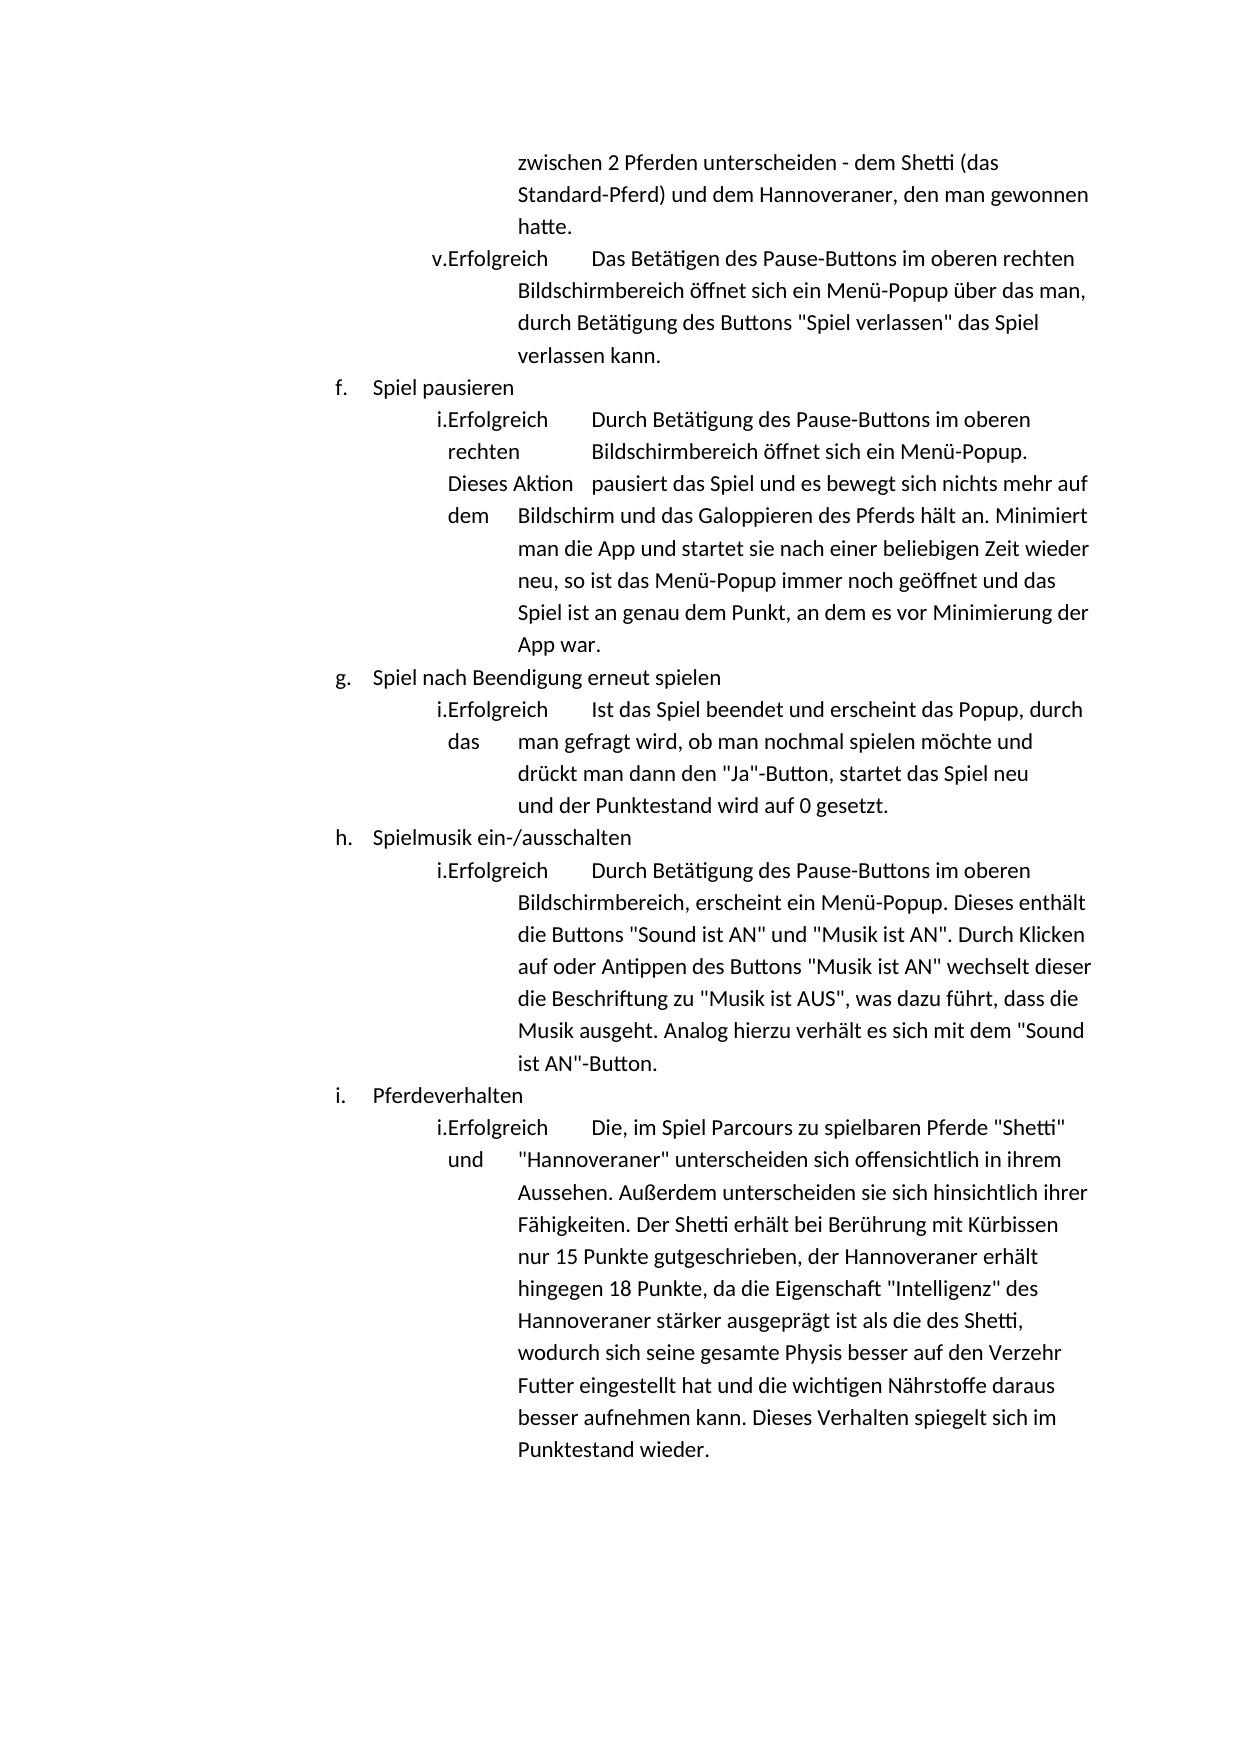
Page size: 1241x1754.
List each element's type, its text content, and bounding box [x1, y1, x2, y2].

list Erfolgreich Ist das Spiel beendet und erscheint das Popup, durch das man gefragt wird, ob man nochmal spielen möchte und drückt man dann den "Ja"-Button, startet das Spiel neu und der Punktestand wird auf 0 gesetzt. [429, 695, 1093, 819]
list Erfolgreich Durch Betätigung des Pause-Buttons im oberen rechten Bildschirmbereich öffnet sich ein Menü-Popup. Dieses Aktion pausiert das Spiel und es bewegt sich nichts mehr auf dem Bildschirm und das Galoppieren des Pferds hält an. Minimiert man die App und startet sie nach einer beliebigen Zeit wieder neu, so ist das Menü-Popup immer noch geöffnet und das Spiel ist an genau dem Punkt, an dem es vor Minimierung der App war. [429, 405, 1093, 658]
list Spiel pausieren [335, 373, 1093, 401]
list Pferdeverhalten [335, 1081, 1093, 1109]
list Spiel nach Beendigung erneut spielen [335, 663, 1093, 691]
list Erfolgreich Das Betätigen des Pause-Buttons im oberen rechten Bildschirmbereich öffnet sich ein Menü-Popup über das man, durch Betätigung des Buttons "Spiel verlassen" das Spiel verlassen kann. [429, 244, 1093, 369]
list Erfolgreich Die, im Spiel Parcours zu spielbaren Pferde "Shetti" und "Hannoveraner" unterscheiden sich offensichtlich in ihrem Aussehen. Außerdem unterscheiden sie sich hinsichtlich ihrer Fähigkeiten. Der Shetti erhält bei Berührung mit Kürbissen nur 15 Punkte gutgeschrieben, der Hannoveraner erhält hingegen 18 Punkte, da die Eigenschaft "Intelligenz" des Hannoveraner stärker ausgeprägt ist als die des Shetti, wodurch sich seine gesamte Physis besser auf den Verzehr Futter eingestellt hat und die wichtigen Nährstoffe daraus besser aufnehmen kann. Dieses Verhalten spiegelt sich im Punktestand wieder. [429, 1113, 1093, 1463]
list zwischen 2 Pferden unterscheiden - dem Shetti (das Standard-Pferd) und dem Hannoveraner, den man gewonnen hatte. [429, 148, 1093, 240]
list Erfolgreich Durch Betätigung des Pause-Buttons im oberen Bildschirmbereich, erscheint ein Menü-Popup. Dieses enthält die Buttons "Sound ist AN" und "Musik ist AN". Durch Klicken auf oder Antippen des Buttons "Musik ist AN" wechselt dieser die Beschriftung zu "Musik ist AUS", was dazu führt, dass die Musik ausgeht. Analog hierzu verhält es sich mit dem "Sound ist AN"-Button. [429, 856, 1093, 1077]
list Spielmusik ein-/ausschalten [335, 823, 1093, 852]
